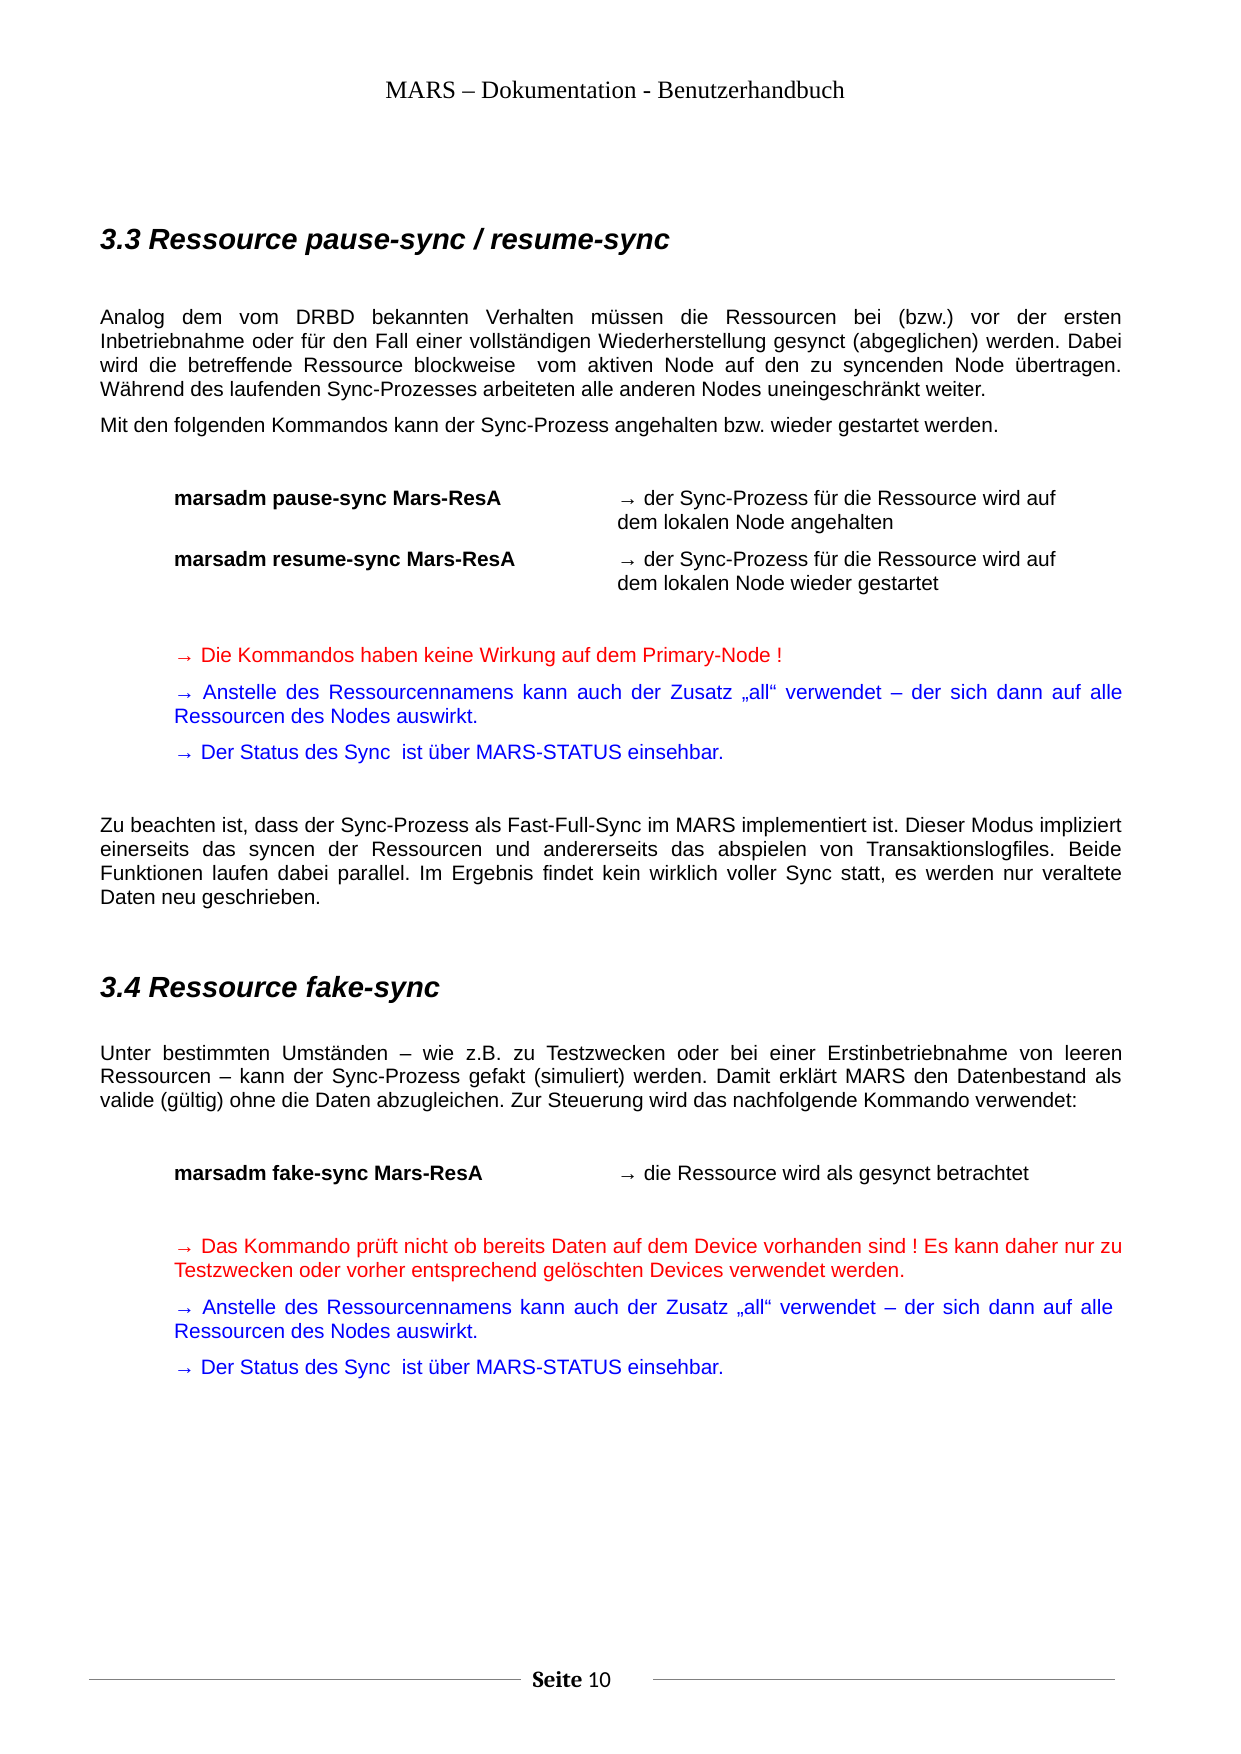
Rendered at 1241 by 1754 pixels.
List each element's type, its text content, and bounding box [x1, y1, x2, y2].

subtitle 3.3 Ressource pause-sync / resume-sync [100, 222, 1123, 256]
text marsadm resume-sync Mars-ResA → der Sync-Prozess für die Ressource wird auf dem lokalen Node wieder gestartet [174, 546, 1123, 594]
text → Der Status des Sync ist über MARS-STATUS einsehbar. [100, 1355, 1123, 1379]
text → Der Status des Sync ist über MARS-STATUS einsehbar. [174, 740, 1123, 764]
text → Das Kommando prüft nicht ob bereits Daten auf dem Device vorhanden sind ! Es kann daher nur zu Testzwecken oder vorher entsprechend gelöschten Devices verwendet werden. [174, 1234, 1123, 1282]
text marsadm fake-sync Mars-ResA → die Ressource wird als gesynct betrachtet [174, 1161, 1123, 1185]
text → Die Kommandos haben keine Wirkung auf dem Primary-Node ! [174, 643, 1123, 667]
text → Anstelle des Ressourcennamens kann auch der Zusatz „all“ verwendet – der sich dann auf alle Ressourcen des Nodes auswirkt. [100, 1294, 1123, 1342]
text → Anstelle des Ressourcennamens kann auch der Zusatz „all“ verwendet – der sich dann auf alle Ressourcen des Nodes auswirkt. [174, 680, 1123, 728]
text Unter bestimmten Umständen – wie z.B. zu Testzwecken oder bei einer Erstinbetriebnahme von leeren Ressourcen – kann der Sync-Prozess gefakt (simuliert) werden. Damit erklärt MARS den Datenbestand als valide (gültig) ohne die Daten abzugleichen. Zur Steuerung wird das nachfolgende Kommando verwendet: [100, 1040, 1123, 1112]
text Zu beachten ist, dass der Sync-Prozess als Fast-Full-Sync im MARS implementiert ist. Dieser Modus impliziert einerseits das syncen der Ressourcen und andererseits das abspielen von Transaktionslogfiles. Beide Funktionen laufen dabei parallel. Im Ergebnis findet kein wirklich voller Sync statt, es werden nur veraltete Daten neu geschrieben. [100, 813, 1123, 909]
subtitle 3.4 Ressource fake-sync [100, 970, 1123, 1004]
text Mit den folgenden Kommandos kann der Sync-Prozess angehalten bzw. wieder gestartet werden. [100, 413, 1123, 437]
text marsadm pause-sync Mars-ResA → der Sync-Prozess für die Ressource wird auf dem lokalen Node angehalten [174, 486, 1123, 534]
text Analog dem vom DRBD bekannten Verhalten müssen die Ressourcen bei (bzw.) vor der ersten Inbetriebnahme oder für den Fall einer vollständigen Wiederherstellung gesynct (abgeglichen) werden. Dabei wird die betreffende Ressource blockweise vom aktiven Node auf den zu syncenden Node übertragen. Während des laufenden Sync-Prozesses arbeiteten alle anderen Nodes uneingeschränkt weiter. [100, 305, 1123, 401]
